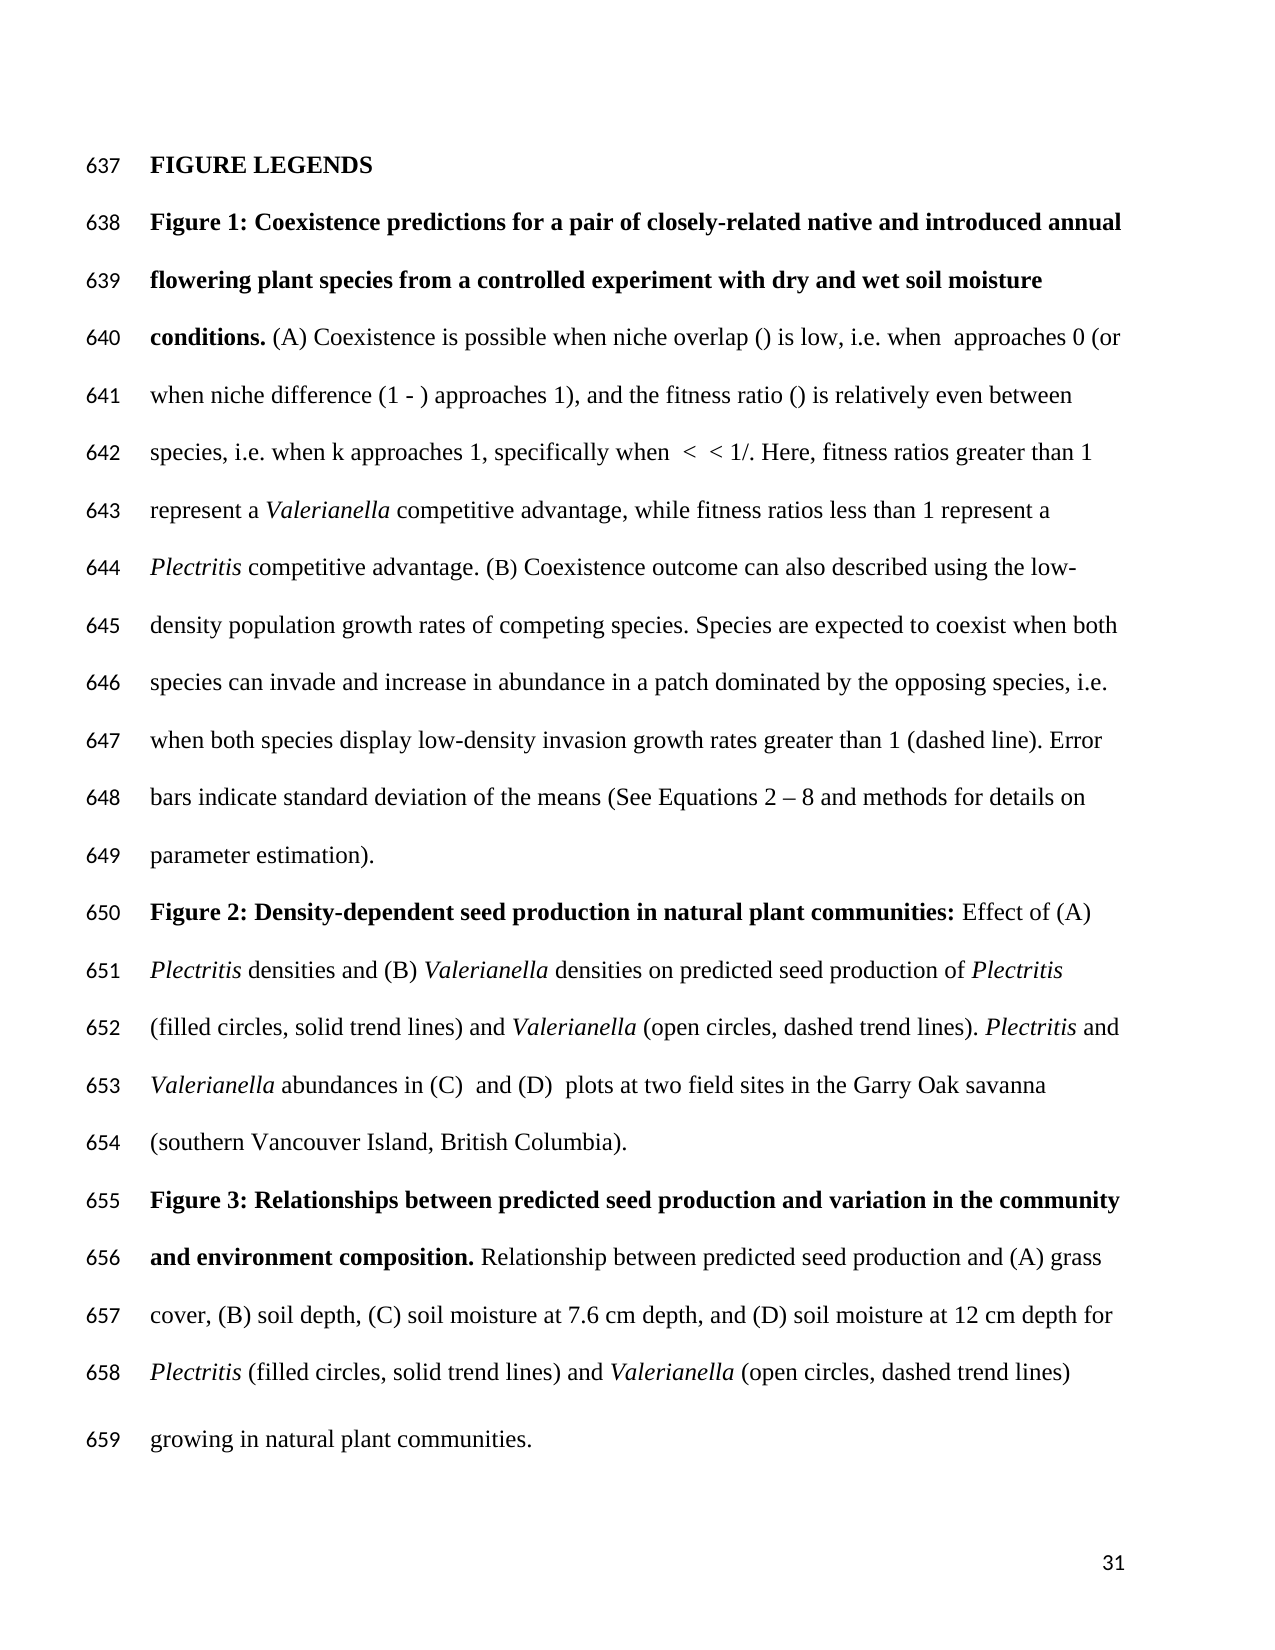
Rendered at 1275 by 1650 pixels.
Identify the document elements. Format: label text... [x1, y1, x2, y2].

text FIGURE LEGENDS [150, 150, 1125, 179]
text Figure 2: Density-dependent seed production in natural plant communities: Effect of (A) Plectritis densities and (B) Valerianella densities on predicted seed production of Plectritis (filled circles, solid trend lines) and Valerianella (open circles, dashed trend lines). Plectritis and Valerianella abundances in (C) and (D) plots at two field sites in the Garry Oak savanna (southern Vancouver Island, British Columbia). [150, 897, 1125, 1156]
text Figure 1: Coexistence predictions for a pair of closely-related native and introduced annual flowering plant species from a controlled experiment with dry and wet soil moisture conditions. (A) Coexistence is possible when niche overlap () is low, i.e. when approaches 0 (or when niche difference (1 - ) approaches 1), and the fitness ratio () is relatively even between species, i.e. when k approaches 1, specifically when < < 1/. Here, fitness ratios greater than 1 represent a Valerianella competitive advantage, while fitness ratios less than 1 represent a Plectritis competitive advantage. (B) Coexistence outcome can also described using the low-density population growth rates of competing species. Species are expected to coexist when both species can invade and increase in abundance in a patch dominated by the opposing species, i.e. when both species display low-density invasion growth rates greater than 1 (dashed line). Error bars indicate standard deviation of the means (See Equations 2 – 8 and methods for details on parameter estimation). [150, 207, 1125, 869]
text Figure 3: Relationships between predicted seed production and variation in the community and environment composition. Relationship between predicted seed production and (A) grass cover, (B) soil depth, (C) soil moisture at 7.6 cm depth, and (D) soil moisture at 12 cm depth for Plectritis (filled circles, solid trend lines) and Valerianella (open circles, dashed trend lines) growing in natural plant communities. [150, 1185, 1125, 1453]
